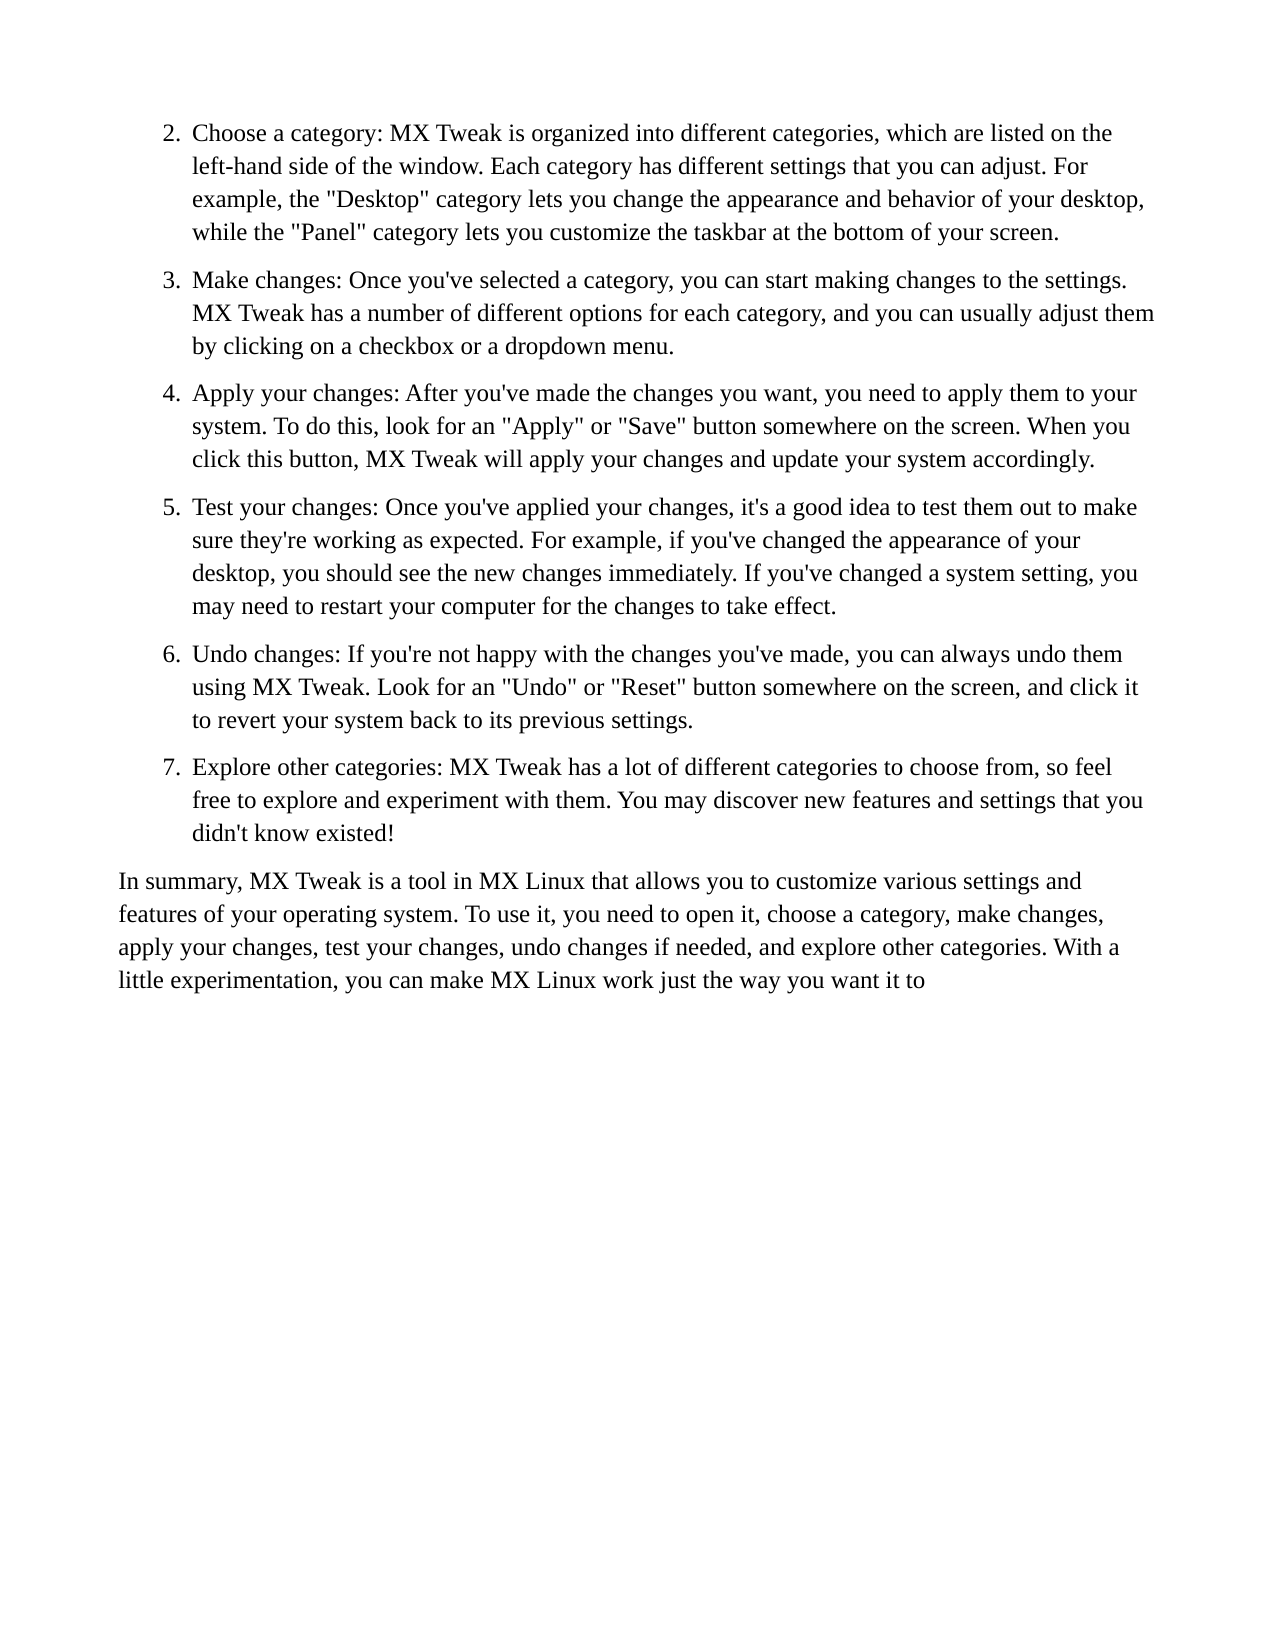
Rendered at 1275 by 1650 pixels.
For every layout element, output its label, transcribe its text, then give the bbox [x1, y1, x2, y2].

list Apply your changes: After you've made the changes you want, you need to apply them to your system. To do this, look for an "Apply" or "Save" button somewhere on the screen. When you click this button, MX Tweak will apply your changes and update your system accordingly. [162, 378, 1157, 473]
text In summary, MX Tweak is a tool in MX Linux that allows you to customize various settings and features of your operating system. To use it, you need to open it, choose a category, make changes, apply your changes, test your changes, undo changes if needed, and explore other categories. With a little experimentation, you can make MX Linux work just the way you want it to [118, 866, 1157, 994]
list Explore other categories: MX Tweak has a lot of different categories to choose from, so feel free to explore and experiment with them. You may discover new features and settings that you didn't know existed! [162, 752, 1157, 847]
list Test your changes: Once you've applied your changes, it's a good idea to test them out to make sure they're working as expected. For example, if you've changed the appearance of your desktop, you should see the new changes immediately. If you've changed a system setting, you may need to restart your computer for the changes to take effect. [162, 492, 1157, 620]
list Undo changes: If you're not happy with the changes you've made, you can always undo them using MX Tweak. Look for an "Undo" or "Reset" button somewhere on the screen, and click it to revert your system back to its previous settings. [162, 639, 1157, 733]
list Choose a category: MX Tweak is organized into different categories, which are listed on the left-hand side of the window. Each category has different settings that you can adjust. For example, the "Desktop" category lets you change the appearance and behavior of your desktop, while the "Panel" category lets you customize the taskbar at the bottom of your screen. [162, 118, 1157, 246]
list Make changes: Once you've selected a category, you can start making changes to the settings. MX Tweak has a number of different options for each category, and you can usually adjust them by clicking on a checkbox or a dropdown menu. [162, 265, 1157, 359]
